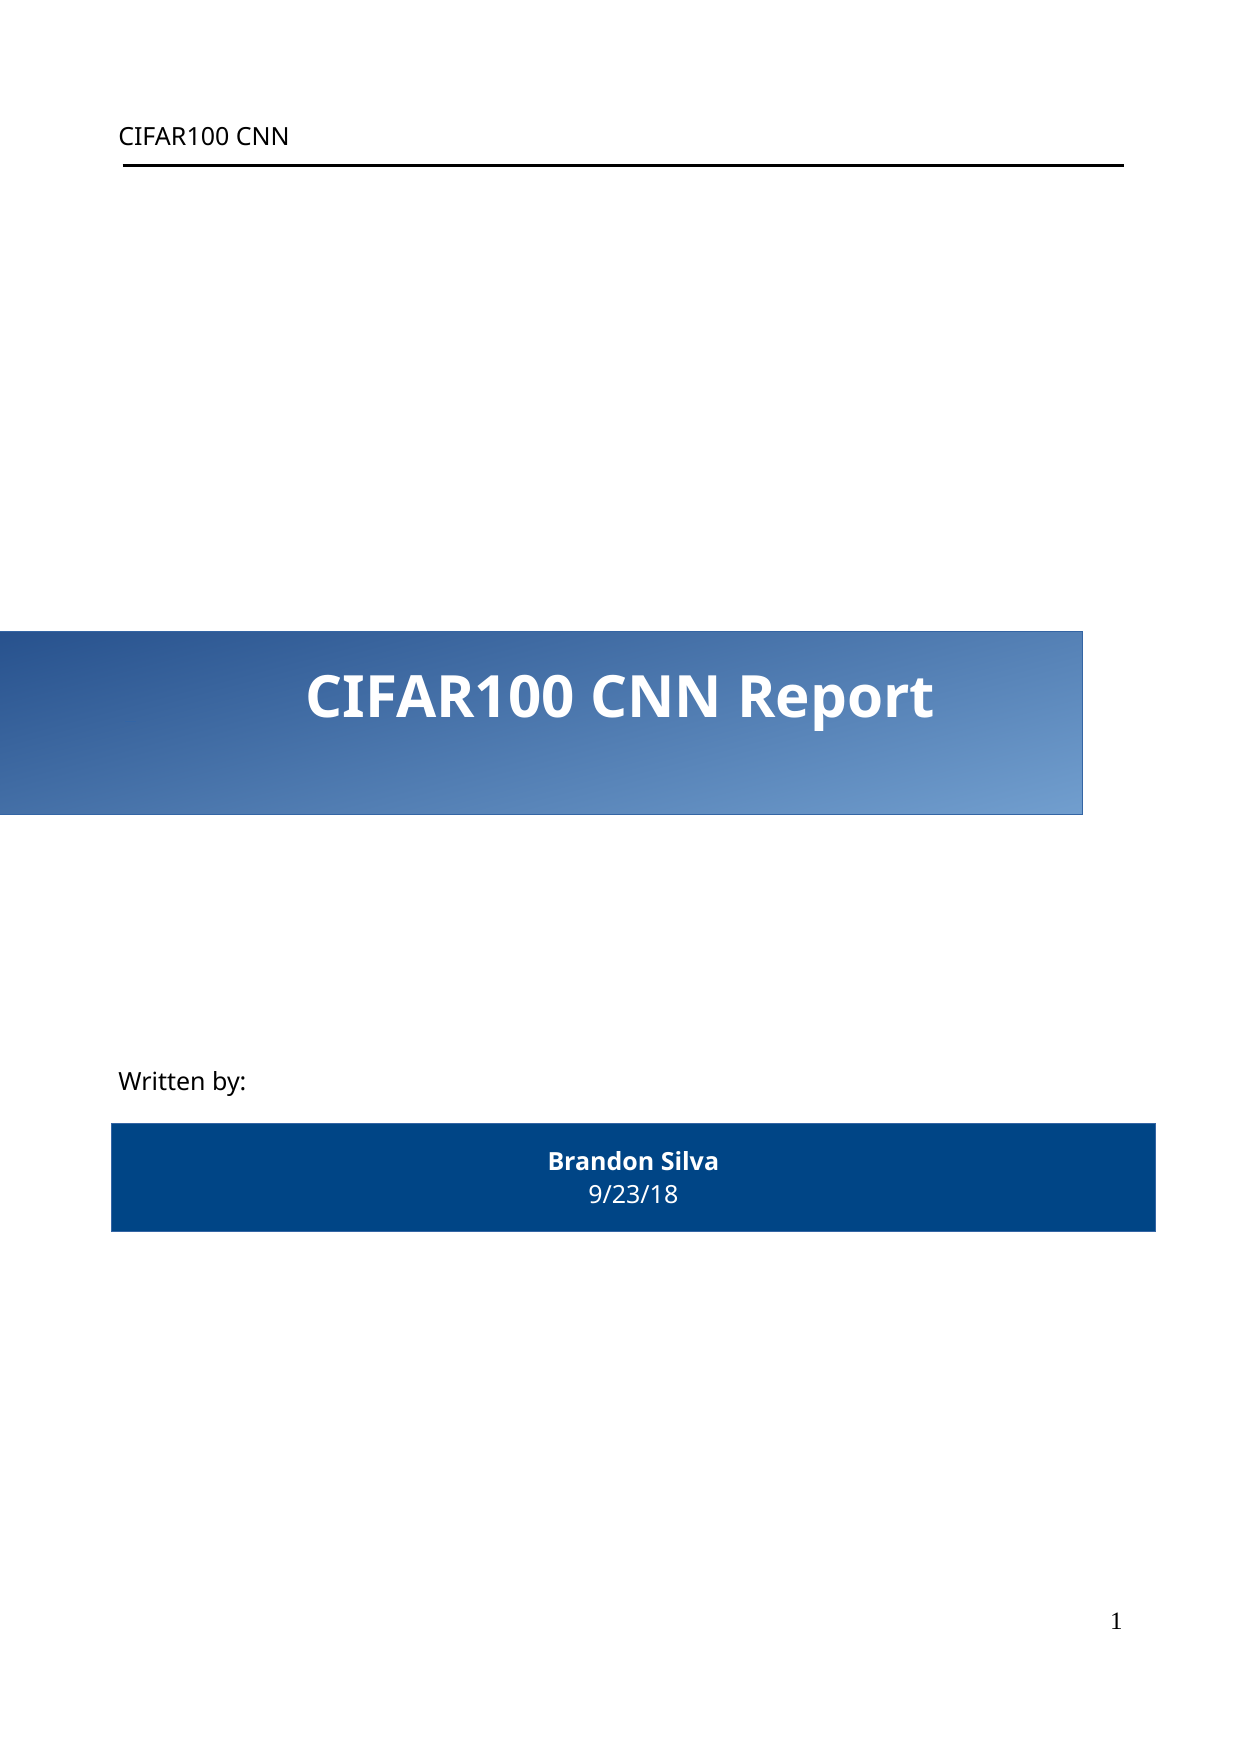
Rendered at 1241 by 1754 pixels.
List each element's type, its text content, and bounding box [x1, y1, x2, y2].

title CIFAR100 CNN Report [1083, 655, 1122, 734]
text Written by: [118, 1063, 1122, 1097]
